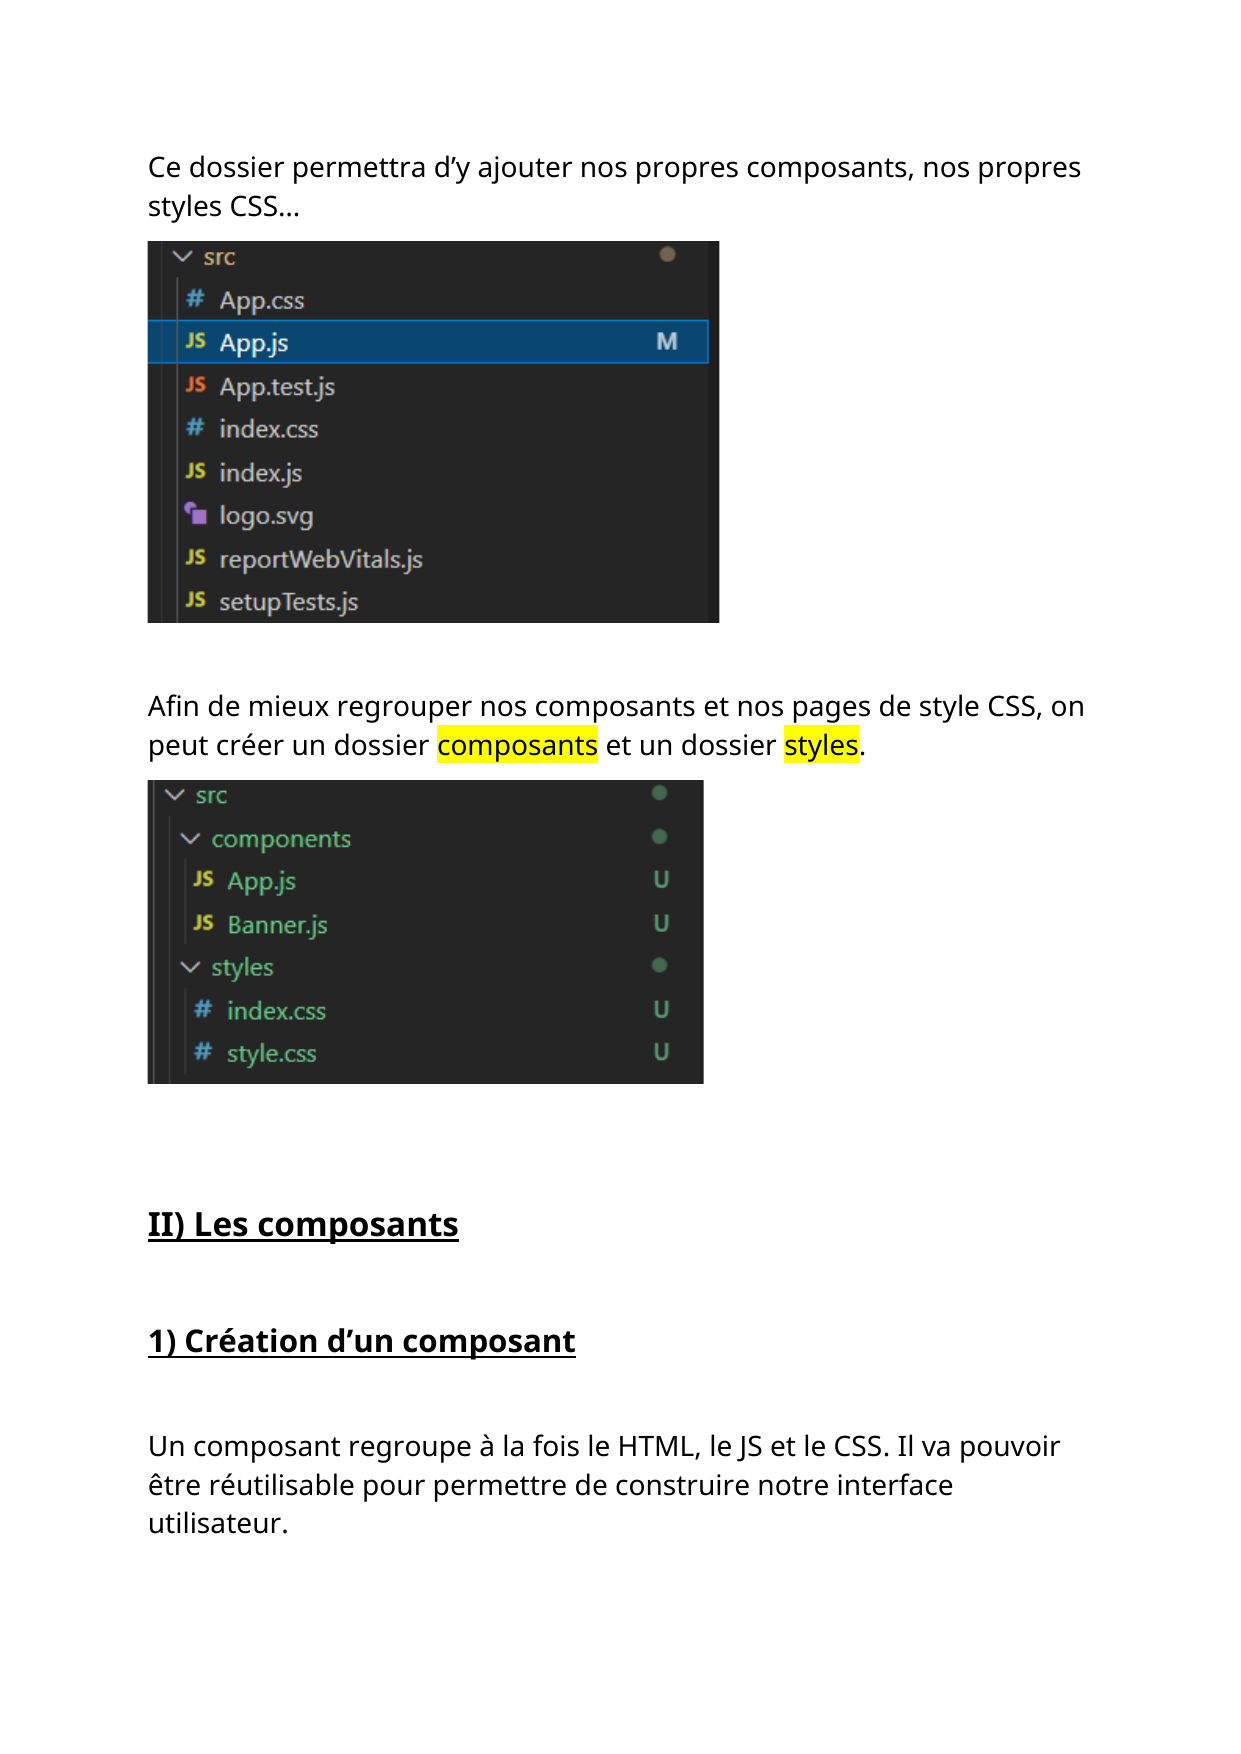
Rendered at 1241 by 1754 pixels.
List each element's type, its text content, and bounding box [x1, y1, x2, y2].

text II) Les composants [148, 1201, 1093, 1246]
text Ce dossier permettra d’y ajouter nos propres composants, nos propres styles CSS… [148, 148, 1093, 224]
text Un composant regroupe à la fois le HTML, le JS et le CSS. Il va pouvoir être réutilisable pour permettre de construire notre interface utilisateur. [148, 1427, 1093, 1542]
text 1) Création d’un composant [148, 1319, 1093, 1362]
text Afin de mieux regrouper nos composants et nos pages de style CSS, on peut créer un dossier composants et un dossier styles. [148, 687, 1093, 763]
